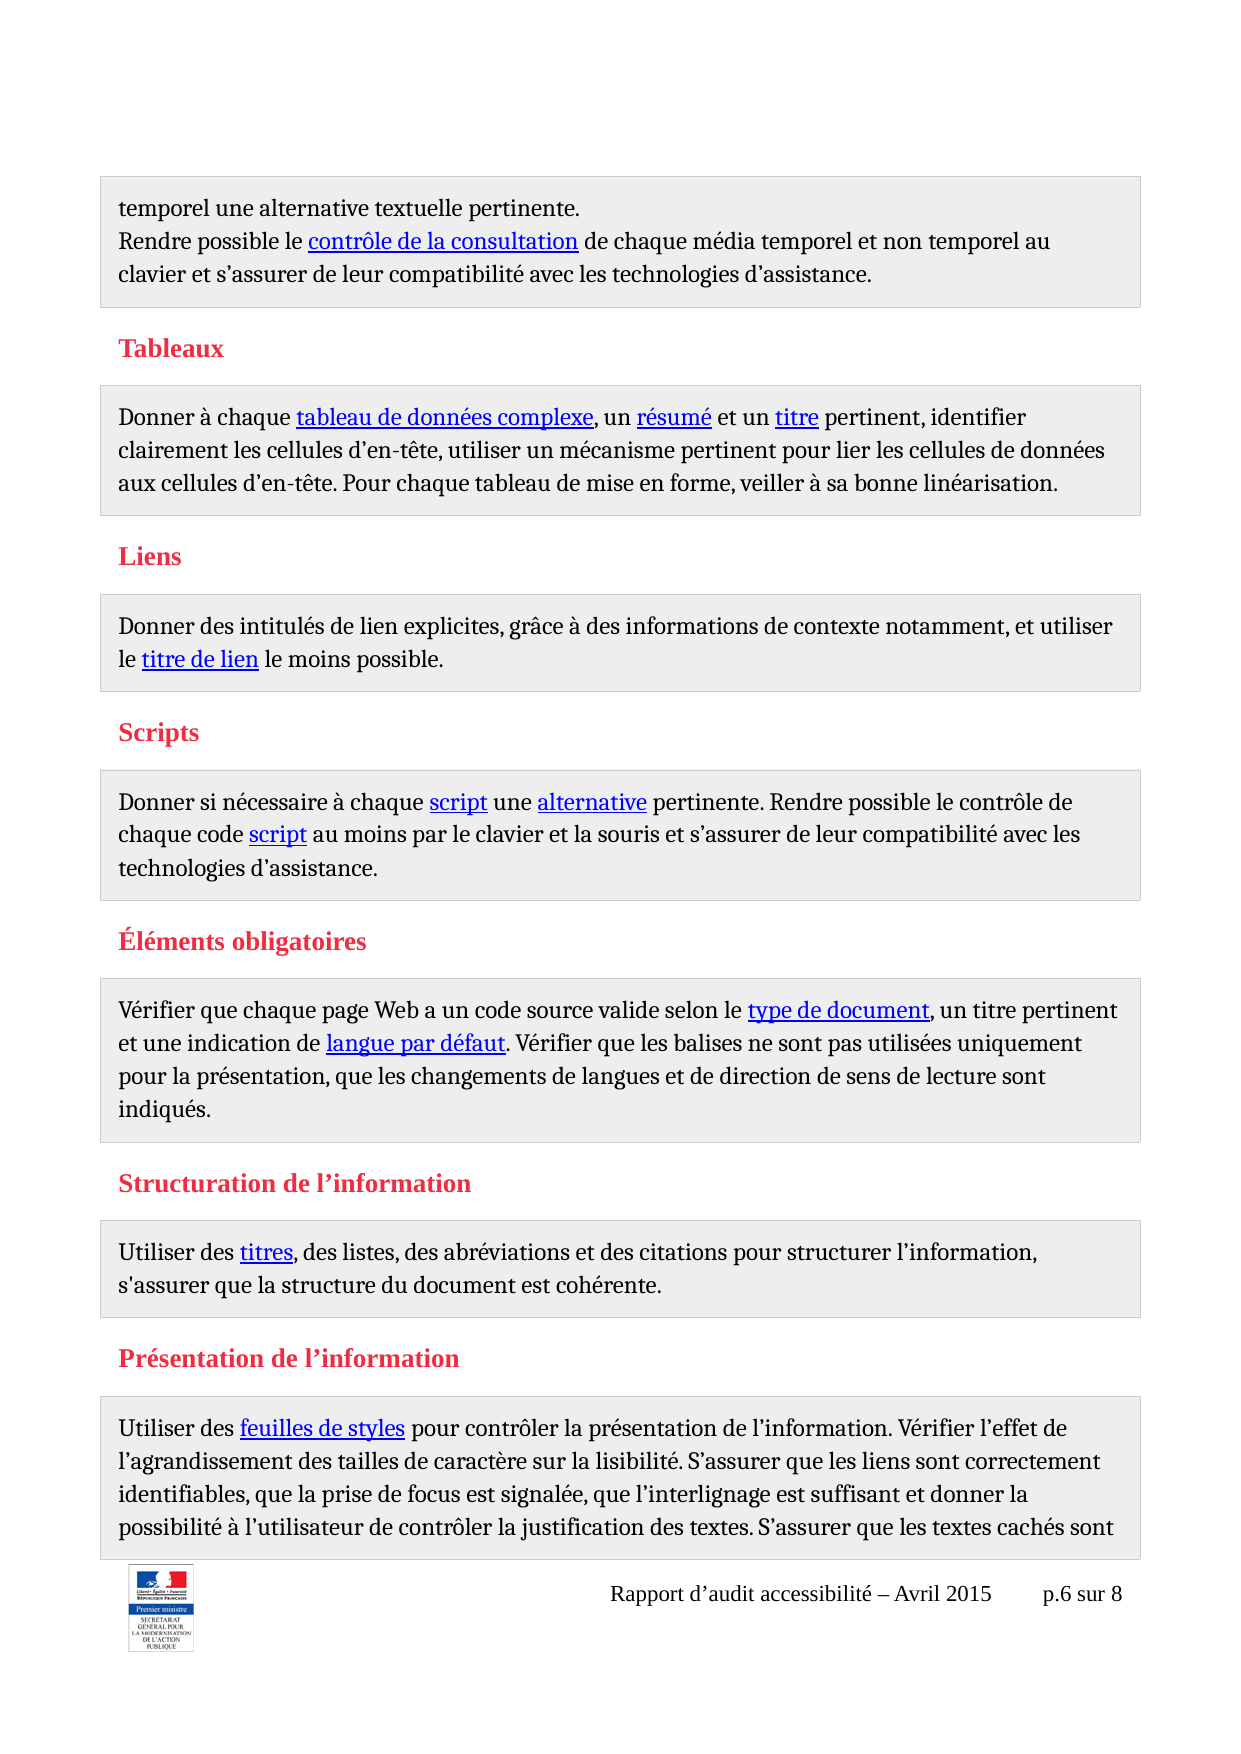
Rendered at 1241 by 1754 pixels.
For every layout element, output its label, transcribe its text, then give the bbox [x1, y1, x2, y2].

text Utiliser des feuilles de styles pour contrôler la présentation de l’information. Vérifier l’effet de l’agrandissement des tailles de caractère sur la lisibilité. S’assurer que les liens sont correctement identifiables, que la prise de focus est signalée, que l’interlignage est suffisant et donner la possibilité à l’utilisateur de contrôler la justification des textes. S’assurer que les textes cachés sont [101, 1397, 1140, 1559]
text Vérifier que chaque page Web a un code source valide selon le type de document, un titre pertinent et une indication de langue par défaut. Vérifier que les balises ne sont pas utilisées uniquement pour la présentation, que les changements de langues et de direction de sens de lecture sont indiqués. [101, 979, 1140, 1142]
text Donner si nécessaire à chaque script une alternative pertinente. Rendre possible le contrôle de chaque code script au moins par le clavier et la souris et s’assurer de leur compatibilité avec les technologies d’assistance. [101, 771, 1140, 900]
subtitle Structuration de l’information [118, 1167, 1122, 1198]
subtitle Présentation de l’information [118, 1342, 1122, 1373]
subtitle Éléments obligatoires [118, 925, 1122, 956]
text Donner des intitulés de lien explicites, grâce à des informations de contexte notamment, et utiliser le titre de lien le moins possible. [101, 595, 1140, 691]
picture [128, 1564, 194, 1652]
subtitle Liens [118, 540, 1122, 572]
subtitle Scripts [118, 716, 1122, 747]
subtitle Tableaux [118, 332, 1122, 363]
text temporel une alternative textuelle pertinente. Rendre possible le contrôle de la consultation de chaque média temporel et non temporel au clavier et s’assurer de leur compatibilité avec les technologies d’assistance. [101, 177, 1140, 307]
text Donner à chaque tableau de données complexe, un résumé et un titre pertinent, identifier clairement les cellules d’en-tête, utiliser un mécanisme pertinent pour lier les cellules de données aux cellules d’en-tête. Pour chaque tableau de mise en forme, veiller à sa bonne linéarisation. [101, 386, 1140, 515]
text Utiliser des titres, des listes, des abréviations et des citations pour structurer l’information, s'assurer que la structure du document est cohérente. [101, 1221, 1140, 1317]
